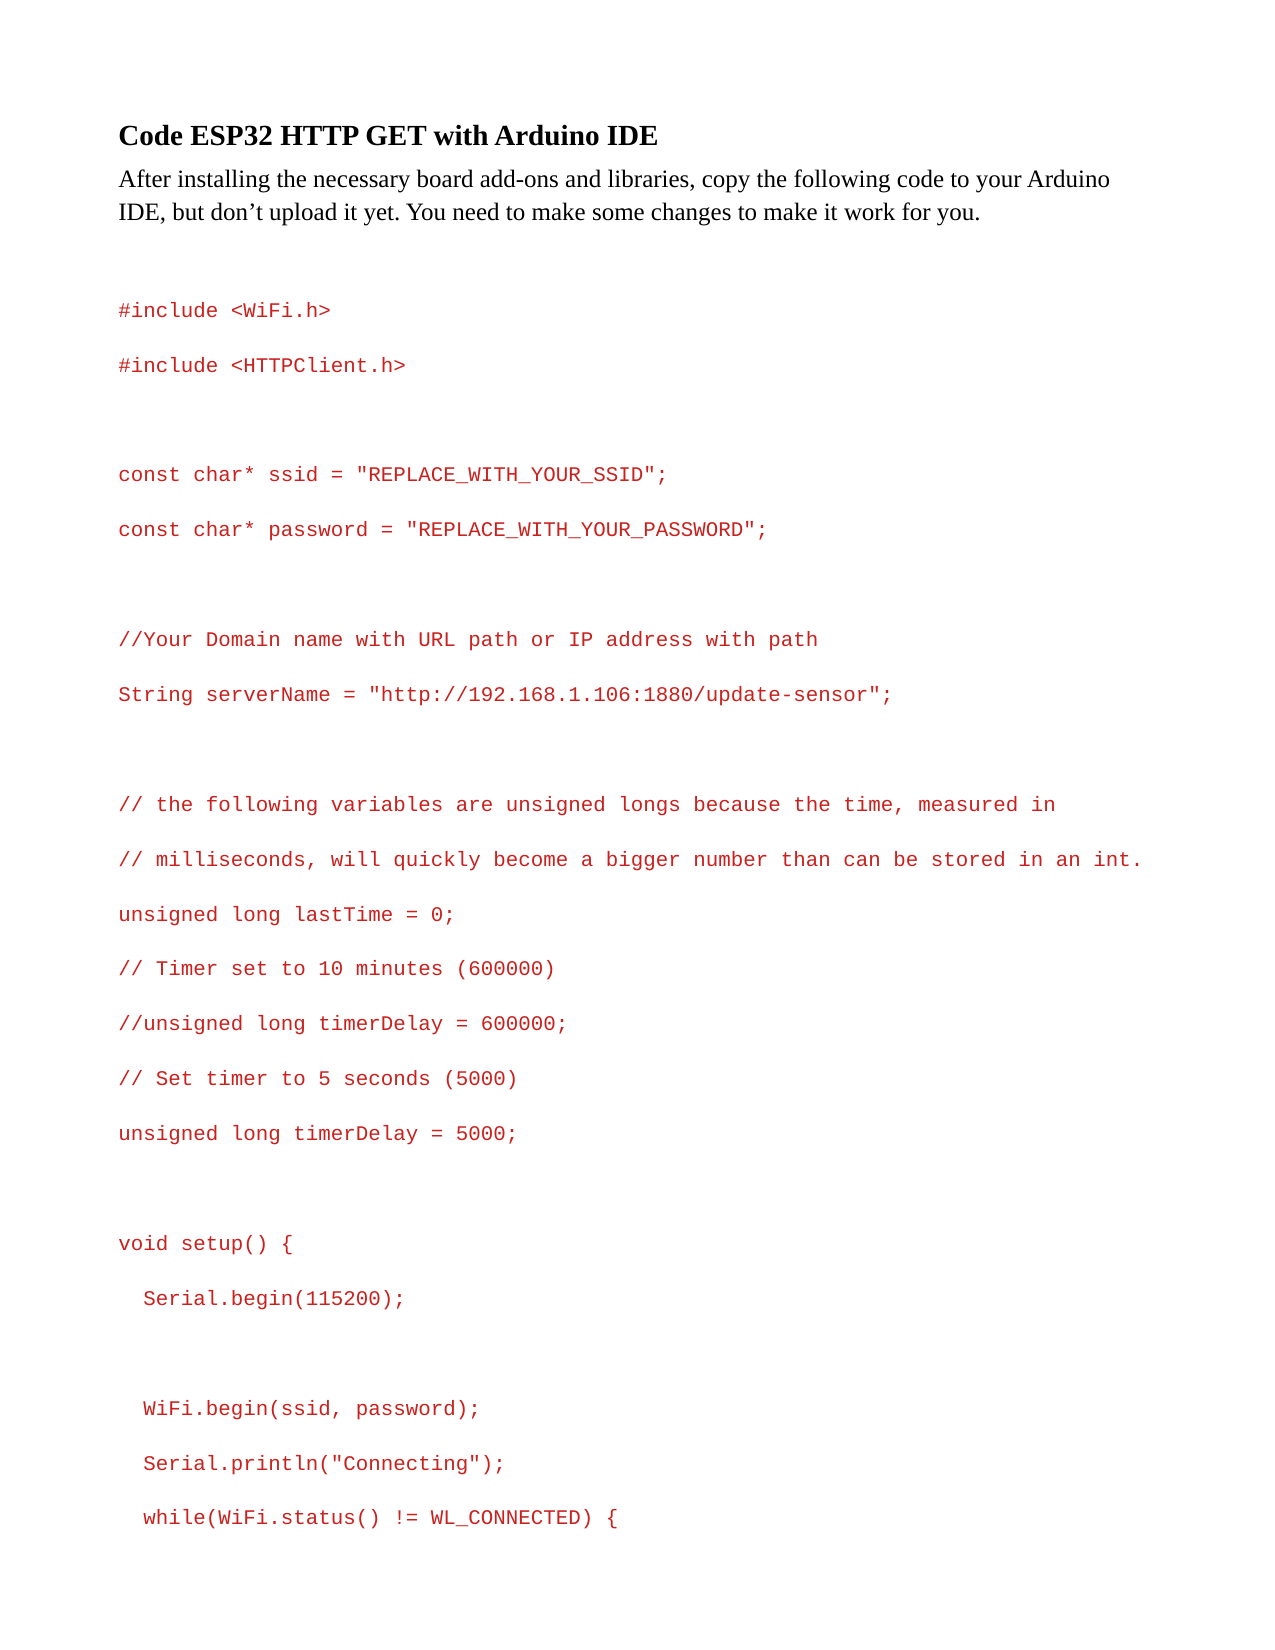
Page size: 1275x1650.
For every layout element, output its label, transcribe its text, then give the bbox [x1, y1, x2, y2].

text const char* ssid = "REPLACE_WITH_YOUR_SSID"; [118, 464, 1157, 488]
text //unsigned long timerDelay = 600000; [118, 1013, 1157, 1037]
text After installing the necessary board add-ons and libraries, copy the following code to your Arduino IDE, but don’t upload it yet. You need to make some changes to make it work for you. [118, 164, 1157, 226]
text Serial.begin(115200); [118, 1288, 1157, 1311]
text Serial.println("Connecting"); [118, 1452, 1157, 1476]
subtitle Code ESP32 HTTP GET with Arduino IDE [118, 118, 1157, 152]
text void setup() { [118, 1233, 1157, 1257]
text // the following variables are unsigned longs because the time, measured in [118, 794, 1157, 817]
text while(WiFi.status() != WL_CONNECTED) { [118, 1507, 1157, 1531]
text #include <HTTPClient.h> [118, 354, 1157, 378]
text // milliseconds, will quickly become a bigger number than can be stored in an int. [118, 849, 1157, 872]
text // Timer set to 10 minutes (600000) [118, 958, 1157, 982]
text unsigned long lastTime = 0; [118, 903, 1157, 927]
text String serverName = "http://192.168.1.106:1880/update-sensor"; [118, 684, 1157, 708]
text // Set timer to 5 seconds (5000) [118, 1068, 1157, 1092]
text unsigned long timerDelay = 5000; [118, 1123, 1157, 1147]
text const char* password = "REPLACE_WITH_YOUR_PASSWORD"; [118, 519, 1157, 543]
text #include <WiFi.h> [118, 300, 1157, 323]
text WiFi.begin(ssid, password); [118, 1398, 1157, 1421]
text //Your Domain name with URL path or IP address with path [118, 629, 1157, 653]
